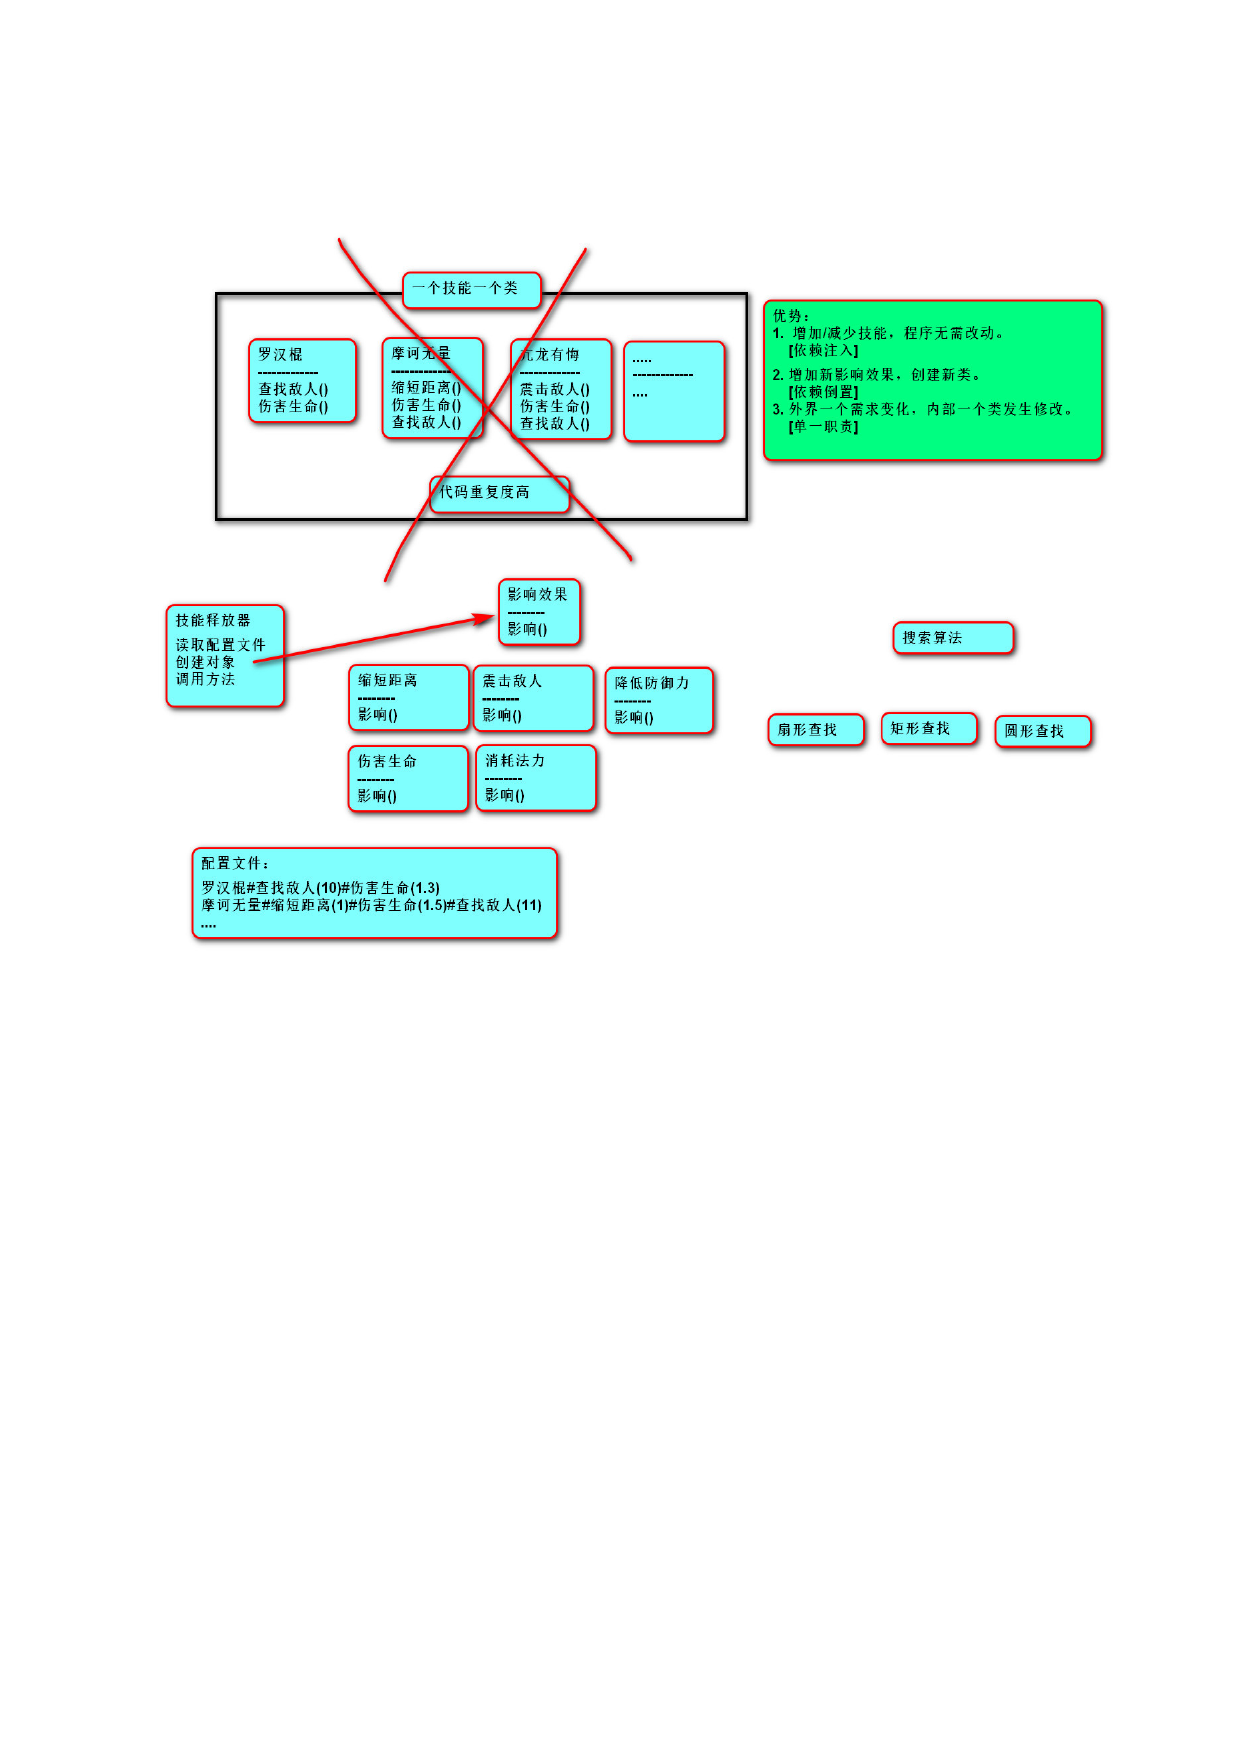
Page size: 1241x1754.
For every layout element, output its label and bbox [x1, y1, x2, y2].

picture [158, 220, 1124, 986]
